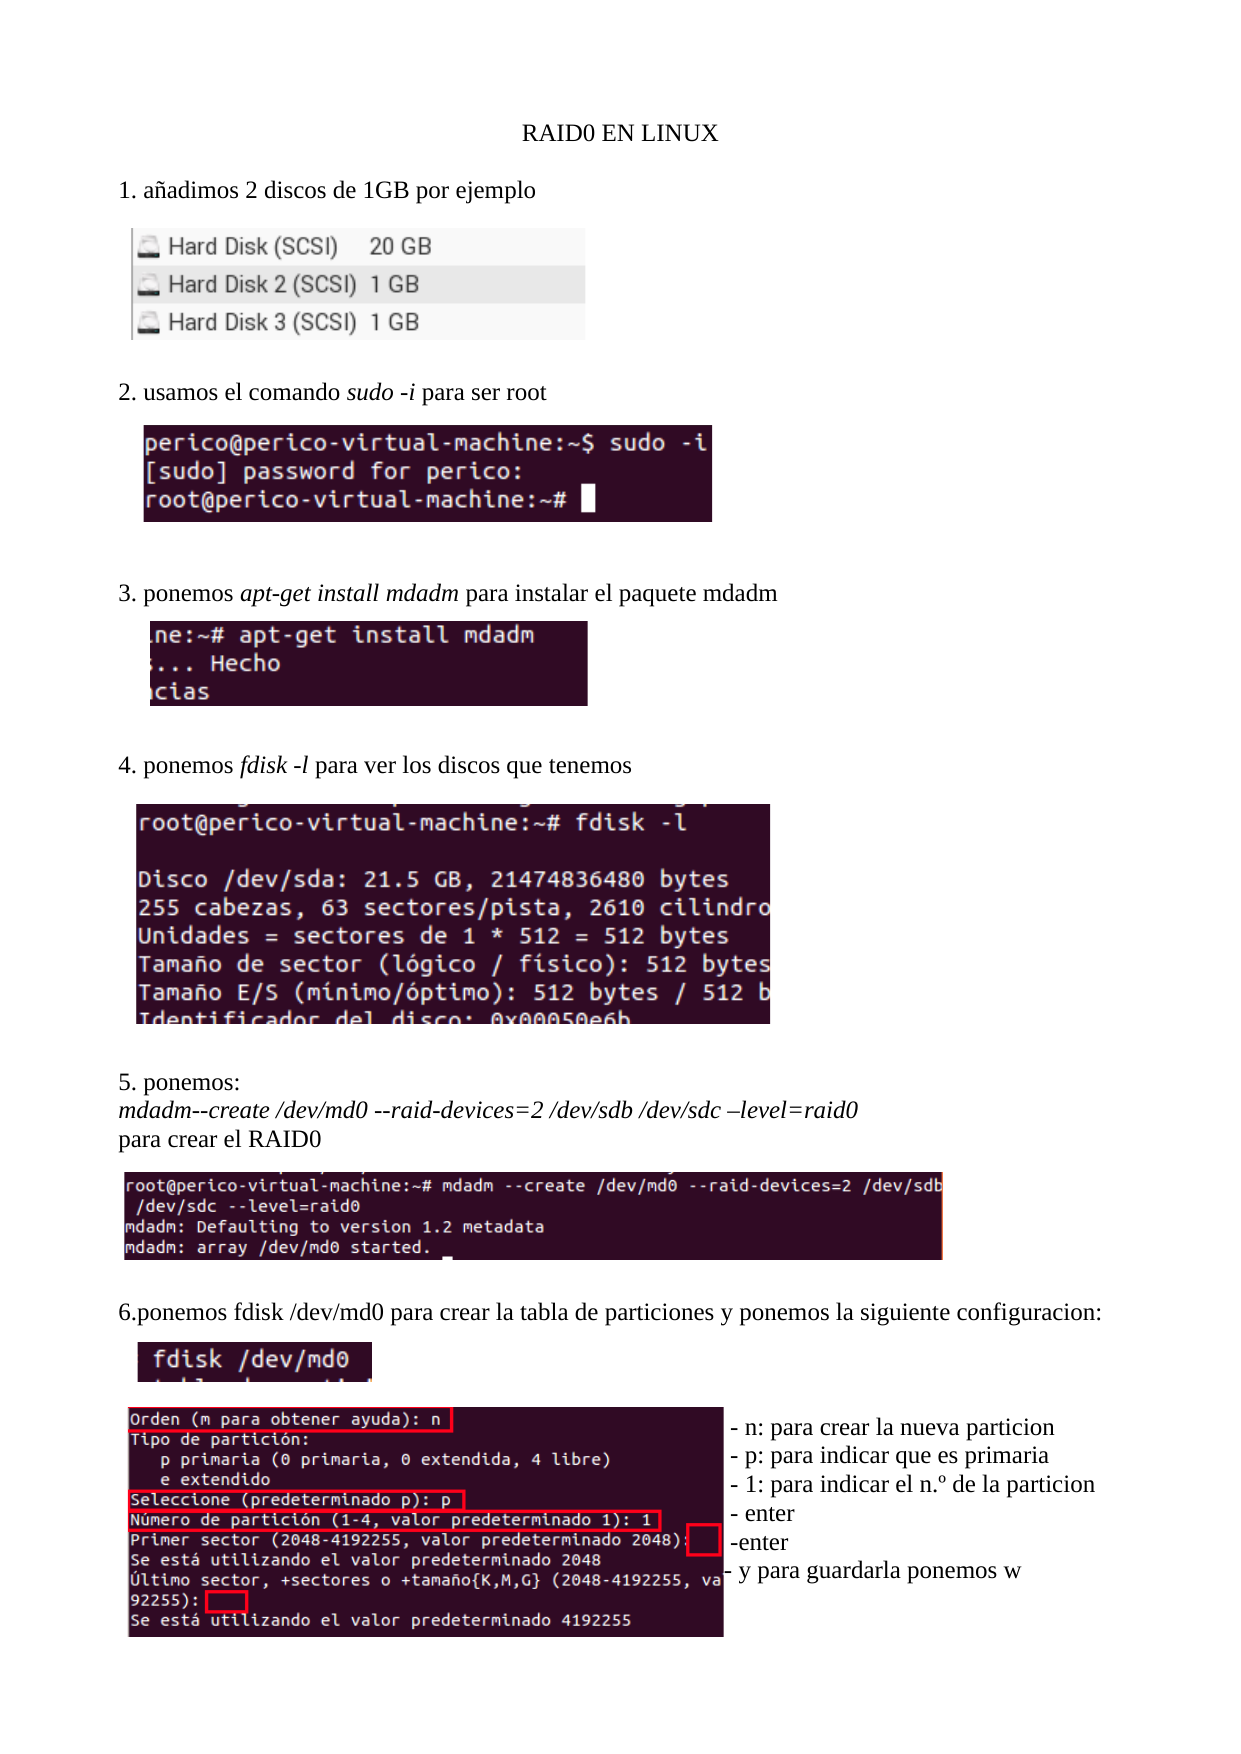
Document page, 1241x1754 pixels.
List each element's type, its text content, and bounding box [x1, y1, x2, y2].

text -enter [724, 1527, 1122, 1556]
text - p: para indicar que es primaria [724, 1441, 1122, 1469]
text [118, 1527, 127, 1556]
text RAID0 EN LINUX [118, 118, 1122, 147]
text para crear el RAID0 [118, 1124, 1122, 1153]
picture [137, 1342, 372, 1382]
text 2. usamos el comando sudo -i para ser root [118, 377, 1122, 406]
text mdadm--create /dev/md0 --raid-devices=2 /dev/sdb /dev/sdc –level=raid0 [118, 1096, 1122, 1124]
text [118, 1498, 127, 1527]
text - enter [724, 1498, 1122, 1527]
text - y para guardarla ponemos w [724, 1556, 1122, 1584]
text 4. ponemos fdisk -l para ver los discos que tenemos [118, 751, 1122, 779]
text - n: para crear la nueva particion [724, 1412, 1122, 1441]
text 5. ponemos: [118, 1067, 1122, 1096]
text 1. añadimos 2 discos de 1GB por ejemplo [118, 176, 1122, 204]
picture [127, 1407, 724, 1637]
text 6.ponemos fdisk /dev/md0 para crear la tabla de particiones y ponemos la siguiente configuracion: [118, 1297, 1122, 1326]
picture [150, 621, 588, 706]
picture [136, 804, 771, 1024]
text - 1: para indicar el n.º de la particion [724, 1469, 1122, 1498]
picture [130, 228, 586, 340]
picture [143, 425, 713, 522]
picture [124, 1172, 943, 1260]
text 3. ponemos apt-get install mdadm para instalar el paquete mdadm [118, 578, 1122, 607]
